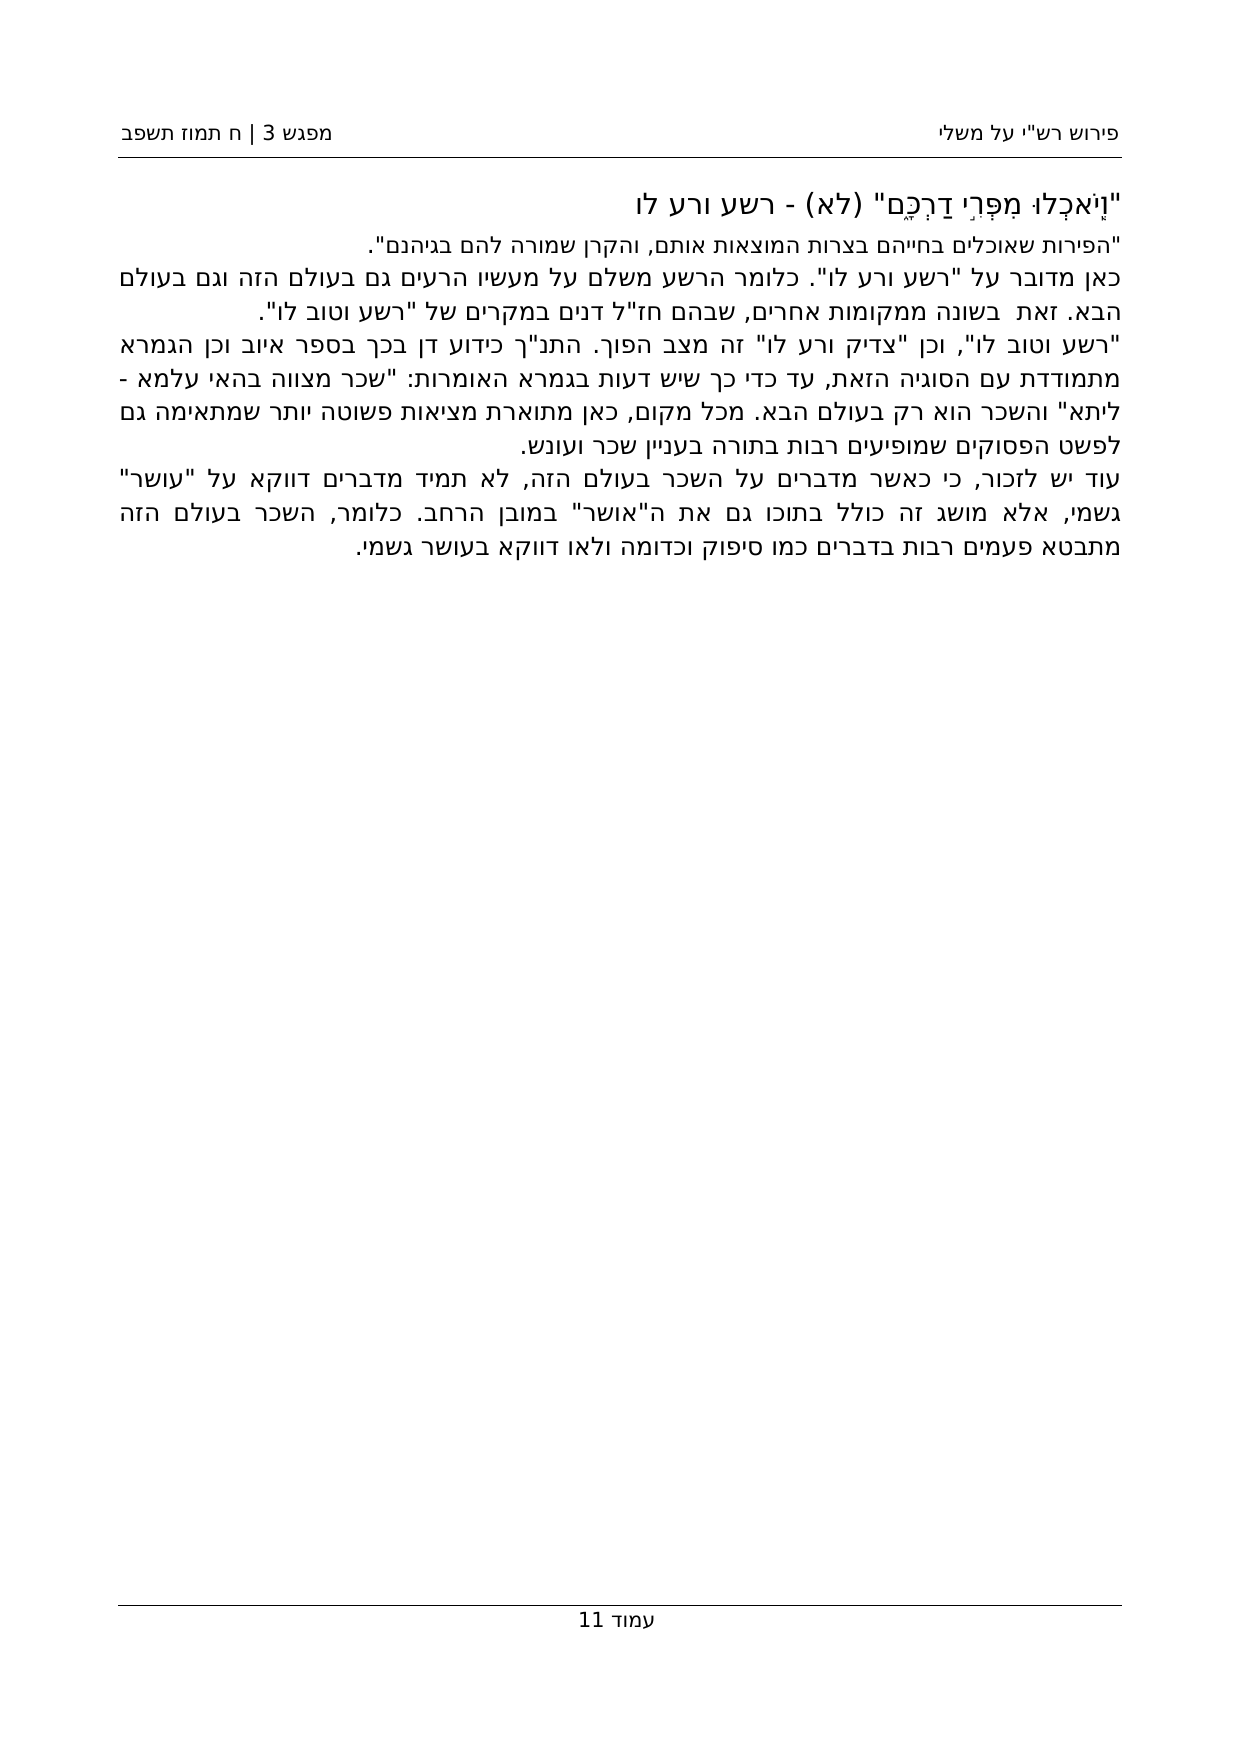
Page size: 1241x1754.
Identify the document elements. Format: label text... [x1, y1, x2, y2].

text כאן מדובר על "רשע ורע לו". כלומר הרשע משלם על מעשיו הרעים גם בעולם הזה וגם בעולם הבא. זאת בשונה ממקומות אחרים, שבהם חז"ל דנים במקרים של "רשע וטוב לו". [118, 263, 1122, 326]
text "וְֽ֭יֹאכְלוּ מִפְּרִ֣י דַרְכָּ֑ם" (לא) - רשע ורע לו [118, 187, 1122, 221]
text עוד יש לזכור, כי כאשר מדברים על השכר בעולם הזה, לא תמיד מדברים דווקא על "עושר" גשמי, אלא מושג זה כולל בתוכו גם את ה"אושר" במובן הרחב. כלומר, השכר בעולם הזה מתבטא פעמים רבות בדברים כמו סיפוק וכדומה ולאו דווקא בעושר גשמי. [118, 465, 1122, 561]
text "הפירות שאוכלים בחייהם בצרות המוצאות אותם, והקרן שמורה להם בגיהנם". [118, 230, 1122, 259]
text "רשע וטוב לו", וכן "צדיק ורע לו" זה מצב הפוך. התנ"ך כידוע דן בכך בספר איוב וכן הגמרא מתמודדת עם הסוגיה הזאת, עד כדי כך שיש דעות בגמרא האומרות: "שכר מצווה בהאי עלמא - ליתא" והשכר הוא רק בעולם הבא. מכל מקום, כאן מתוארת מציאות פשוטה יותר שמתאימה גם לפשט הפסוקים שמופיעים רבות בתורה בעניין שכר ועונש. [118, 331, 1122, 460]
